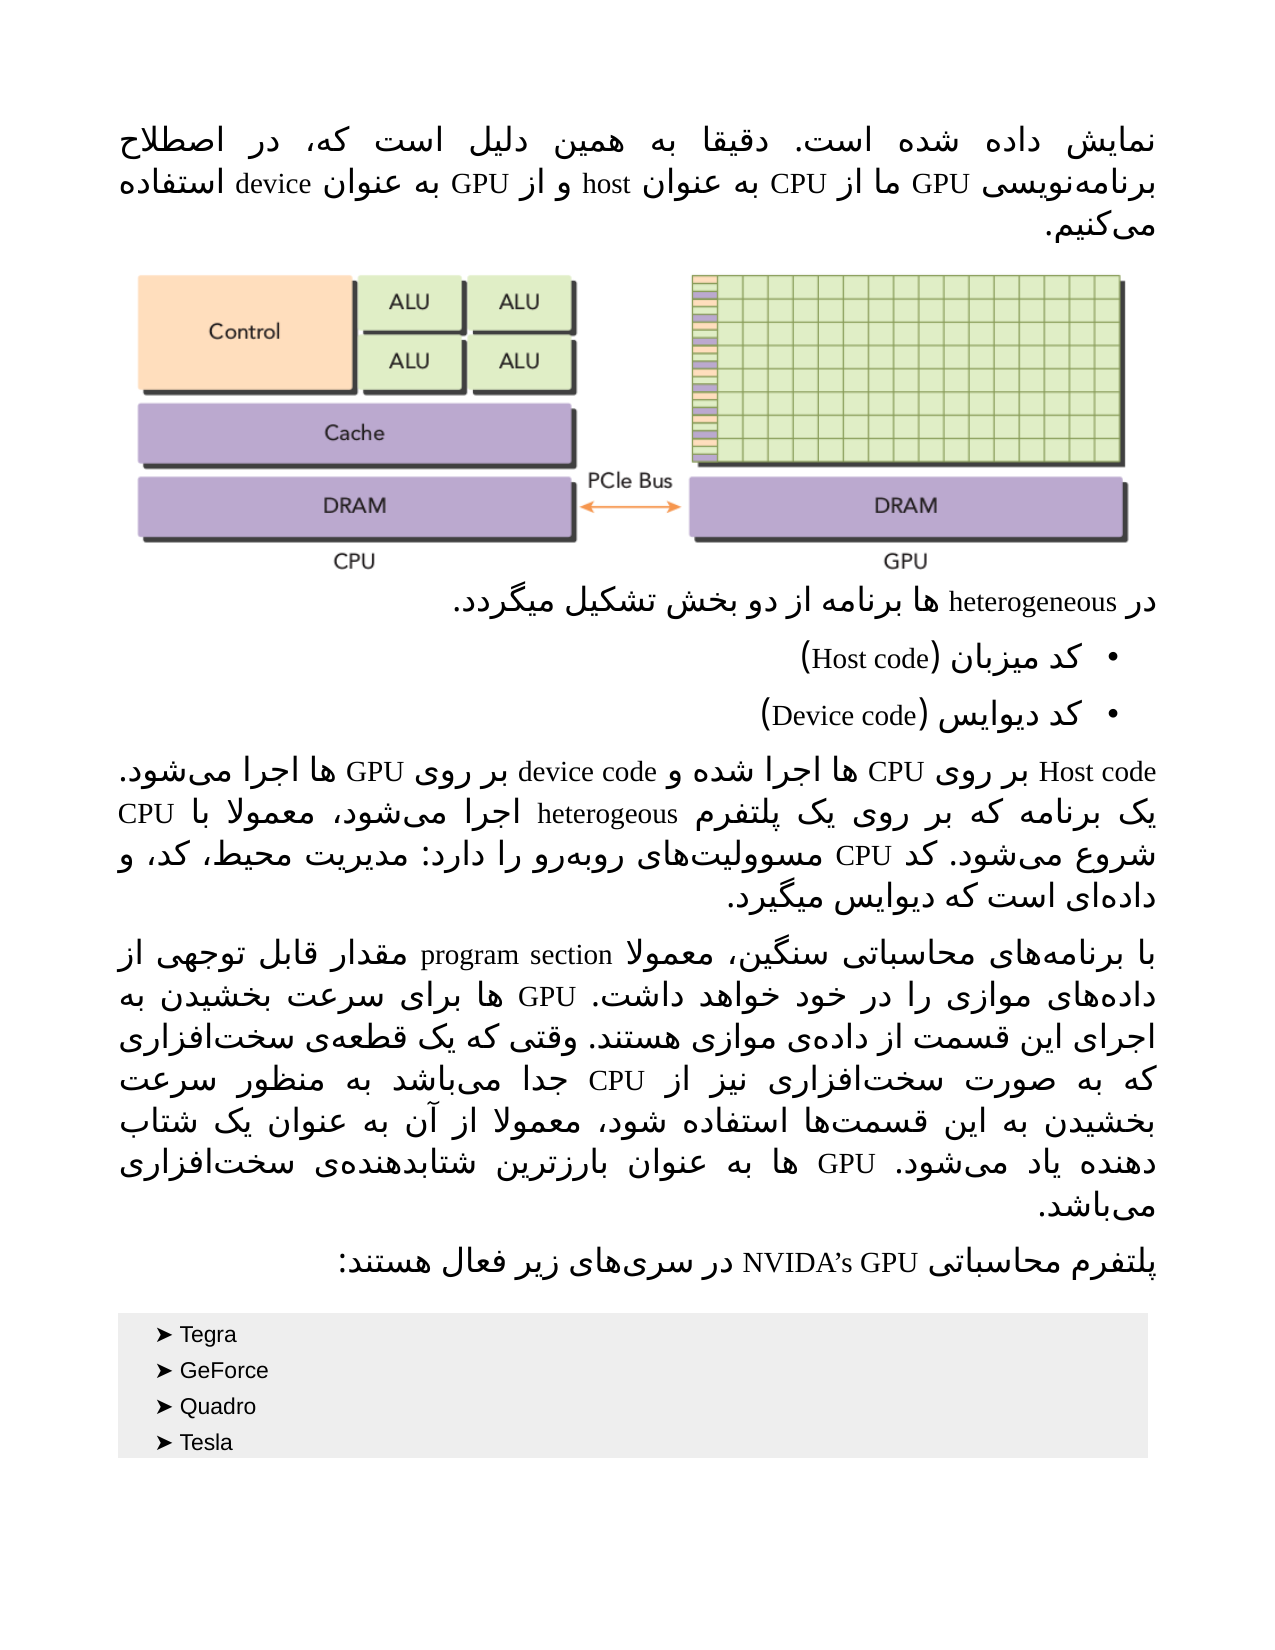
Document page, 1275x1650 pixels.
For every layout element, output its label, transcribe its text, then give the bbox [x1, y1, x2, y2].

text ➤ Quadro [118, 1386, 1148, 1422]
text امروزه، نودهای محاسباتی در یک معماری عادی ناهمگون متشکل از دو سوکت CPU و دو یا بیشتر GPU است. یک GPU دیگر یک پلتفرم مستقل نیست بلکه یک پردازنده کمکی برای CPU می‌باشد. بنابراین، GPU ها باید به عنوان یک دیوایس برای CPU با استفاده از یک باس PCI-Express باشند، که در شکل زیر نمایش داده شده است. دقیقا به همین دلیل است که، در اصطلاح برنامه‌نویسی GPU ما از CPU به عنوان host و از GPU به عنوان device استفاده می‌کنیم. [118, 118, 1157, 244]
list کد دیوایس (Device code) [118, 691, 1119, 733]
text پلتفرم محاسباتی NVIDA’s GPU در سری‌های زیر فعال هستند: [118, 1239, 1157, 1281]
text ➤ Tegra [118, 1313, 1148, 1349]
picture [118, 258, 1157, 579]
text در heterogeneous ها برنامه از دو بخش تشکیل میگردد. [118, 579, 1157, 620]
text ➤ GeForce [118, 1349, 1148, 1386]
text با برنامه‌های محاسباتی سنگین، معمولا program section مقدار قابل توجهی از داده‌های موازی را در خود خواهد داشت. GPU ها برای سرعت بخشیدن به اجرای این قسمت از داده‌ی موازی هستند. وقتی که یک قطعه‌‌ی سخت‌افزاری که به صورت سخت‌افزاری نیز از CPU جدا می‌باشد به منظور سرعت بخشیدن به این قسمت‌ها استفاده شود، معمولا از آن به عنوان یک شتاب دهنده یاد می‌شود. GPU ها به عنوان بارز‌ترین شتابدهنده‌ی سخت‌افزاری می‌باشد. [118, 931, 1157, 1224]
text Host code بر روی CPU ها اجرا شده و device code بر روی GPU ها اجرا می‌شود. یک برنامه که بر روی یک پلتفرم heterogeous اجرا می‌شود، معمولا با CPU شروع می‌شود. کد CPU مسوولیت‌های روبه‌رو را دارد: مدیریت محیط، کد، و داده‌ای است که دیوایس میگیرد. [118, 748, 1157, 916]
list کد میزبان (Host code) [118, 635, 1119, 677]
text ➤ Tesla [118, 1422, 1148, 1458]
